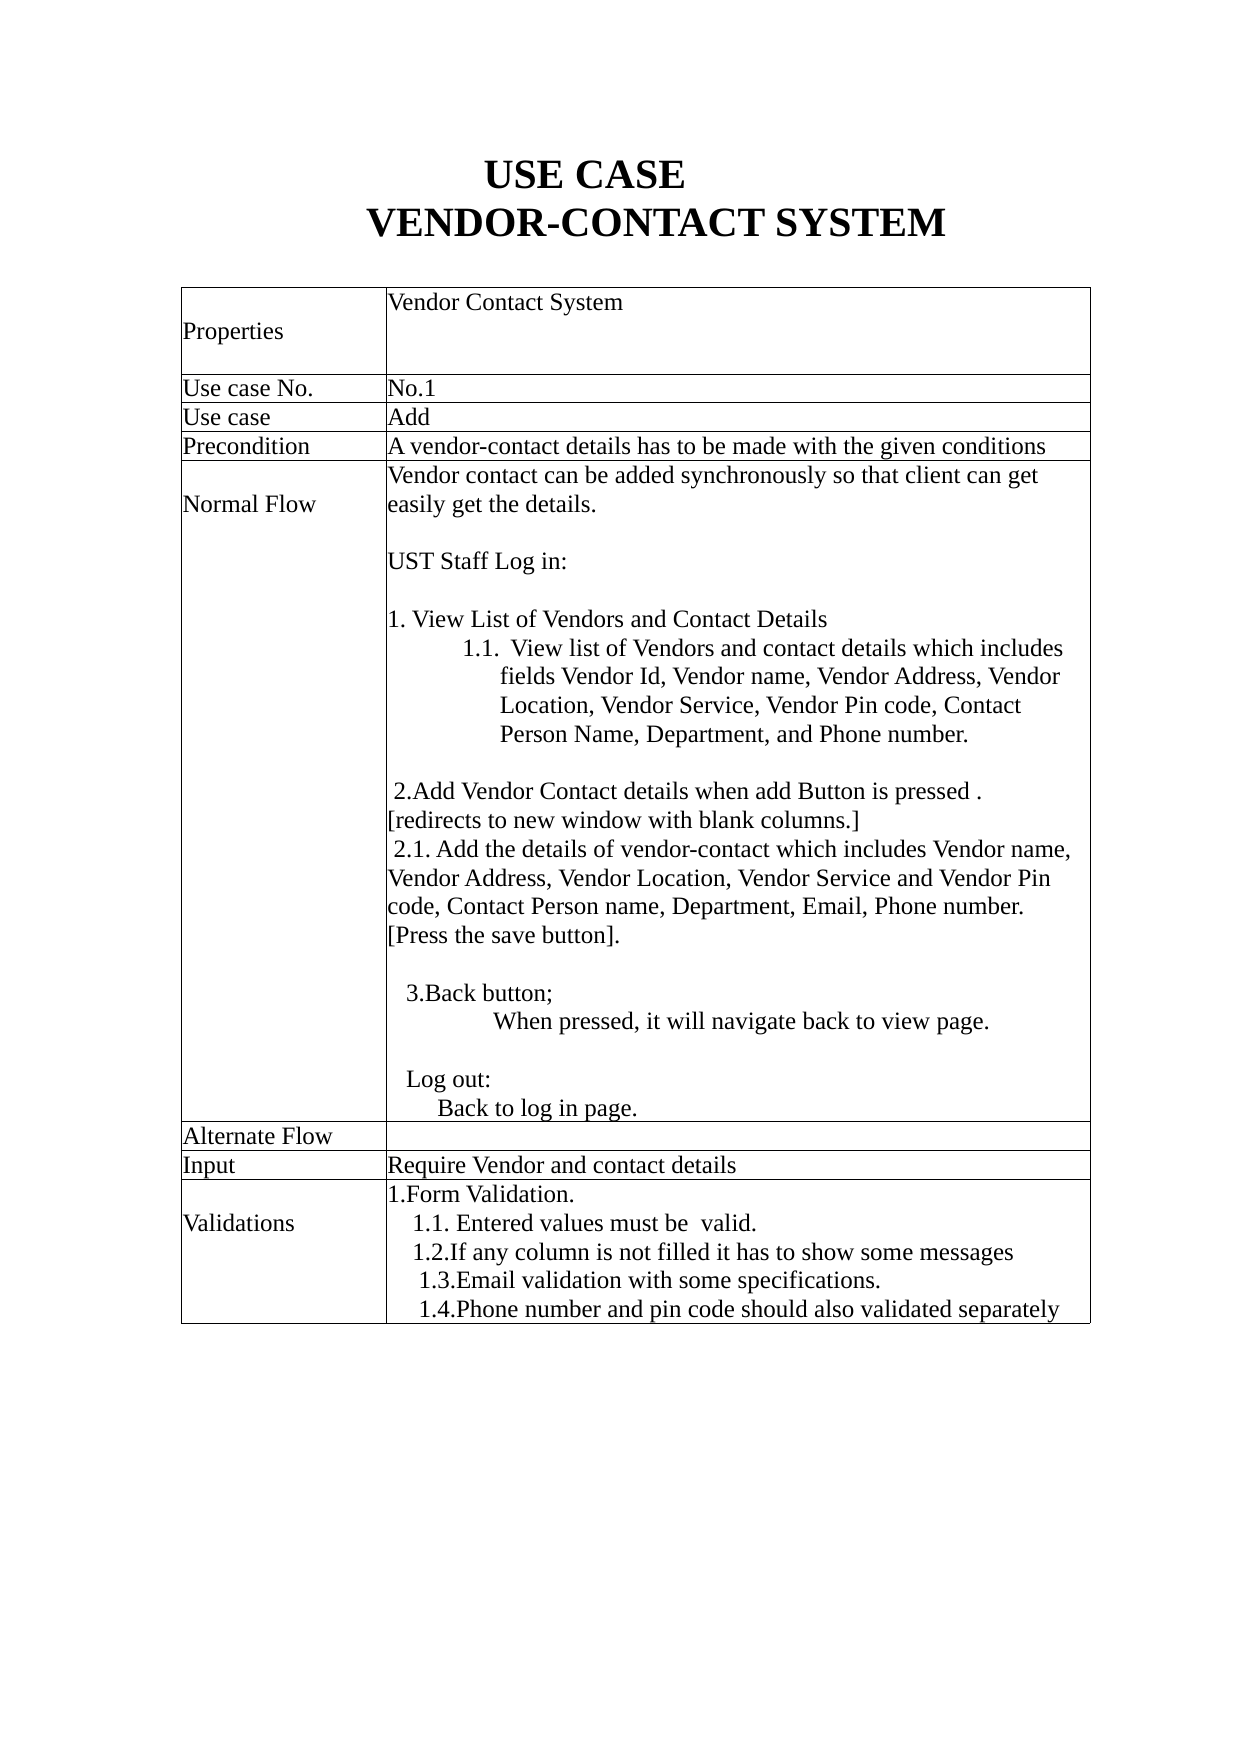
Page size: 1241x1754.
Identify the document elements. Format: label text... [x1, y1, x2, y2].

table_cell Normal Flow [182, 461, 386, 1121]
text USE CASE [150, 150, 1090, 198]
table_cell Use case No. [182, 375, 386, 402]
table_cell Use case [182, 403, 386, 431]
text VENDOR-CONTACT SYSTEM [150, 198, 1090, 246]
table_cell Vendor contact can be added synchronously so that client can get easily get the details. UST Staff Log in: 1. View List of Vendors and Contact Details View list of Vendors and contact details which includes fields Vendor Id, Vendor name, Vendor Address, Vendor Location, Vendor Service, Vendor Pin code, Contact Person Name, Department, and Phone number. 2.Add Vendor Contact details when add Button is pressed . [redirects to new window with blank columns.] 2.1. Add the details of vendor-contact which includes Vendor name, Vendor Address, Vendor Location, Vendor Service and Vendor Pin code, Contact Person name, Department, Email, Phone number. [Press the save button]. 3.Back button; When pressed, it will navigate back to view page. Log out: Back to log in page. [387, 461, 1090, 1121]
table_cell Alternate Flow [182, 1122, 386, 1150]
table_cell Require Vendor and contact details [387, 1151, 1090, 1179]
table_cell Input [182, 1151, 386, 1179]
table_cell 1.Form Validation. 1.1. Entered values must be valid. 1.2.If any column is not filled it has to show some messages 1.3.Email validation with some specifications. 1.4.Phone number and pin code should also validated separately [387, 1180, 1090, 1323]
table_cell [387, 1122, 1090, 1150]
table_header Properties [182, 288, 386, 373]
table_cell Validations [182, 1180, 386, 1323]
table_cell Precondition [182, 432, 386, 460]
table_cell A vendor-contact details has to be made with the given conditions [387, 432, 1090, 460]
table_header Vendor Contact System [387, 288, 1090, 373]
table_cell No.1 [387, 375, 1090, 402]
table_cell Add [387, 403, 1090, 431]
